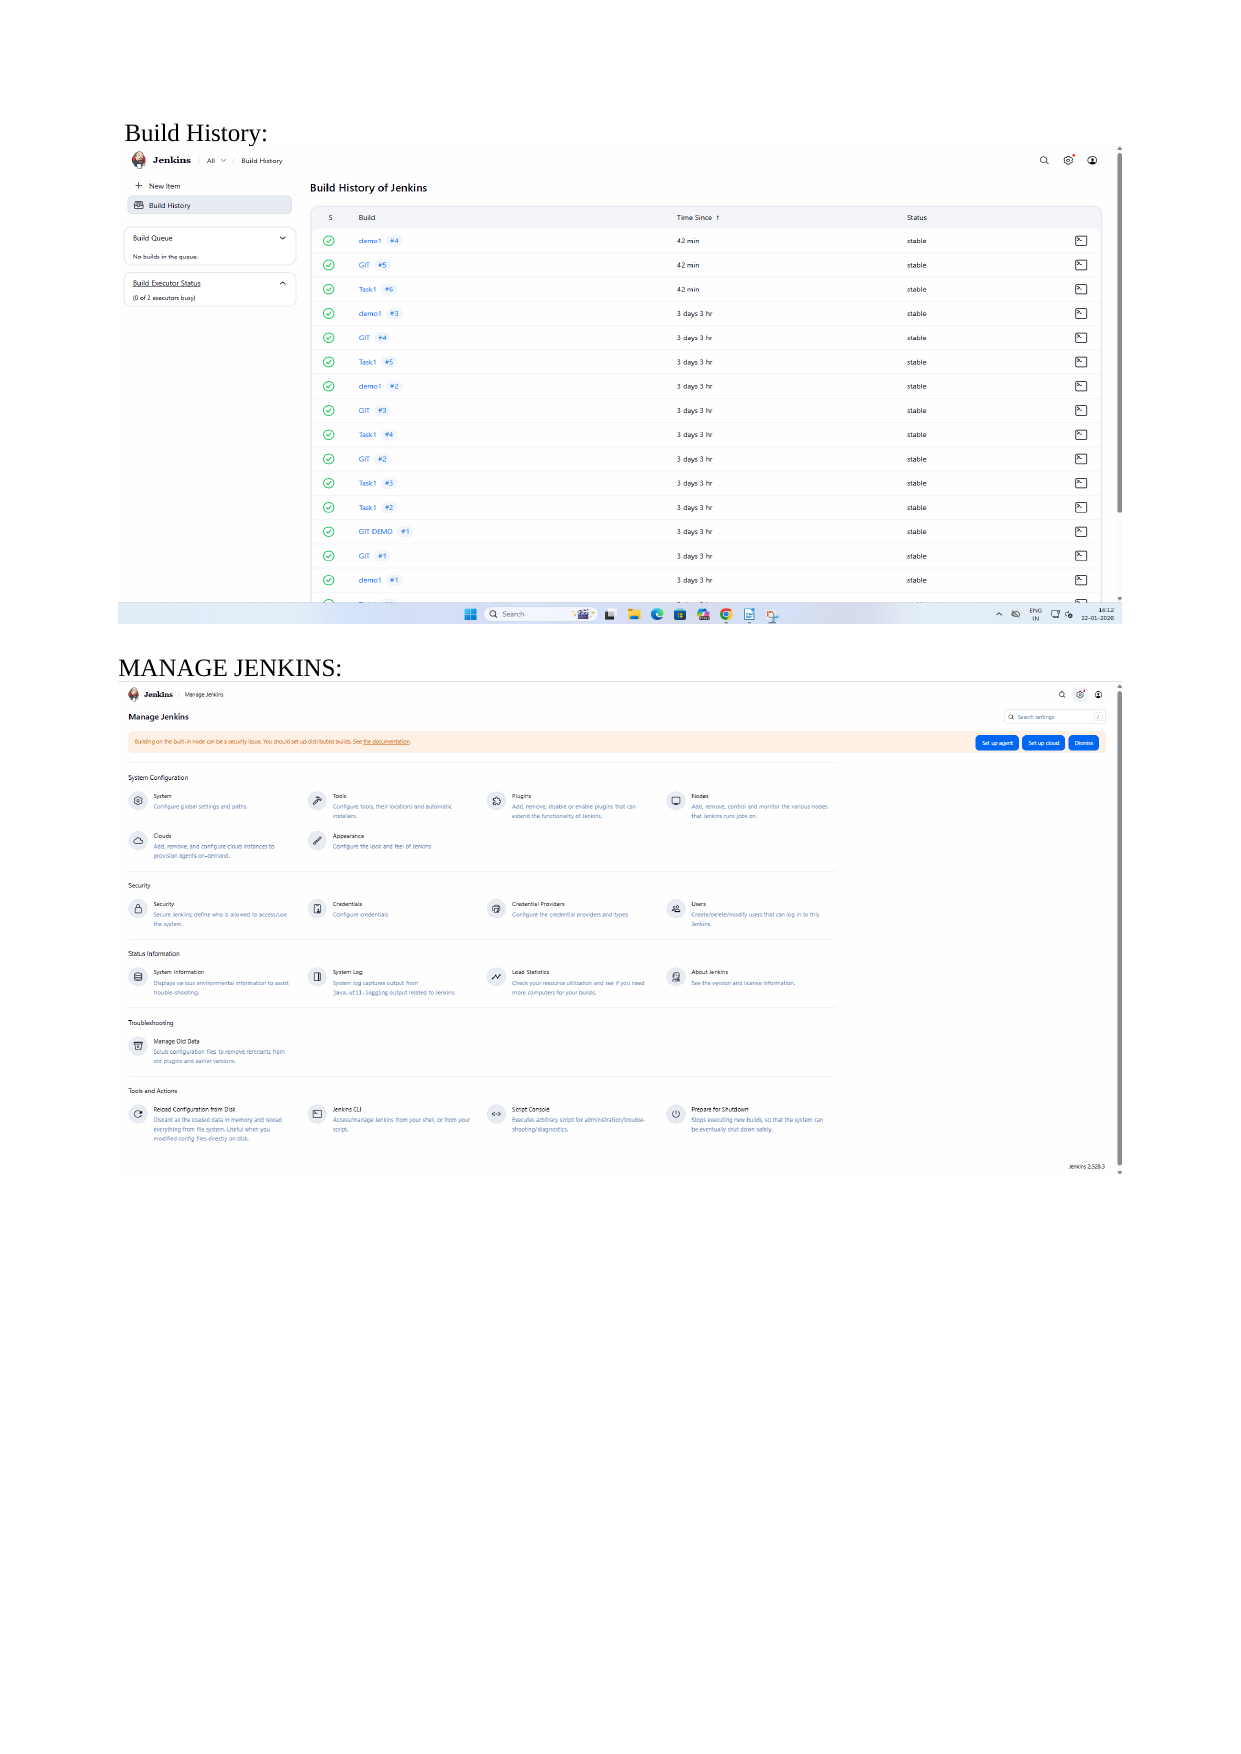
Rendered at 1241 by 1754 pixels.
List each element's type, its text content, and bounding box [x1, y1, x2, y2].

text Build History: [118, 118, 1122, 146]
picture [118, 681, 1123, 1174]
picture [118, 146, 1123, 624]
text MANAGE JENKINS: [118, 653, 1122, 681]
